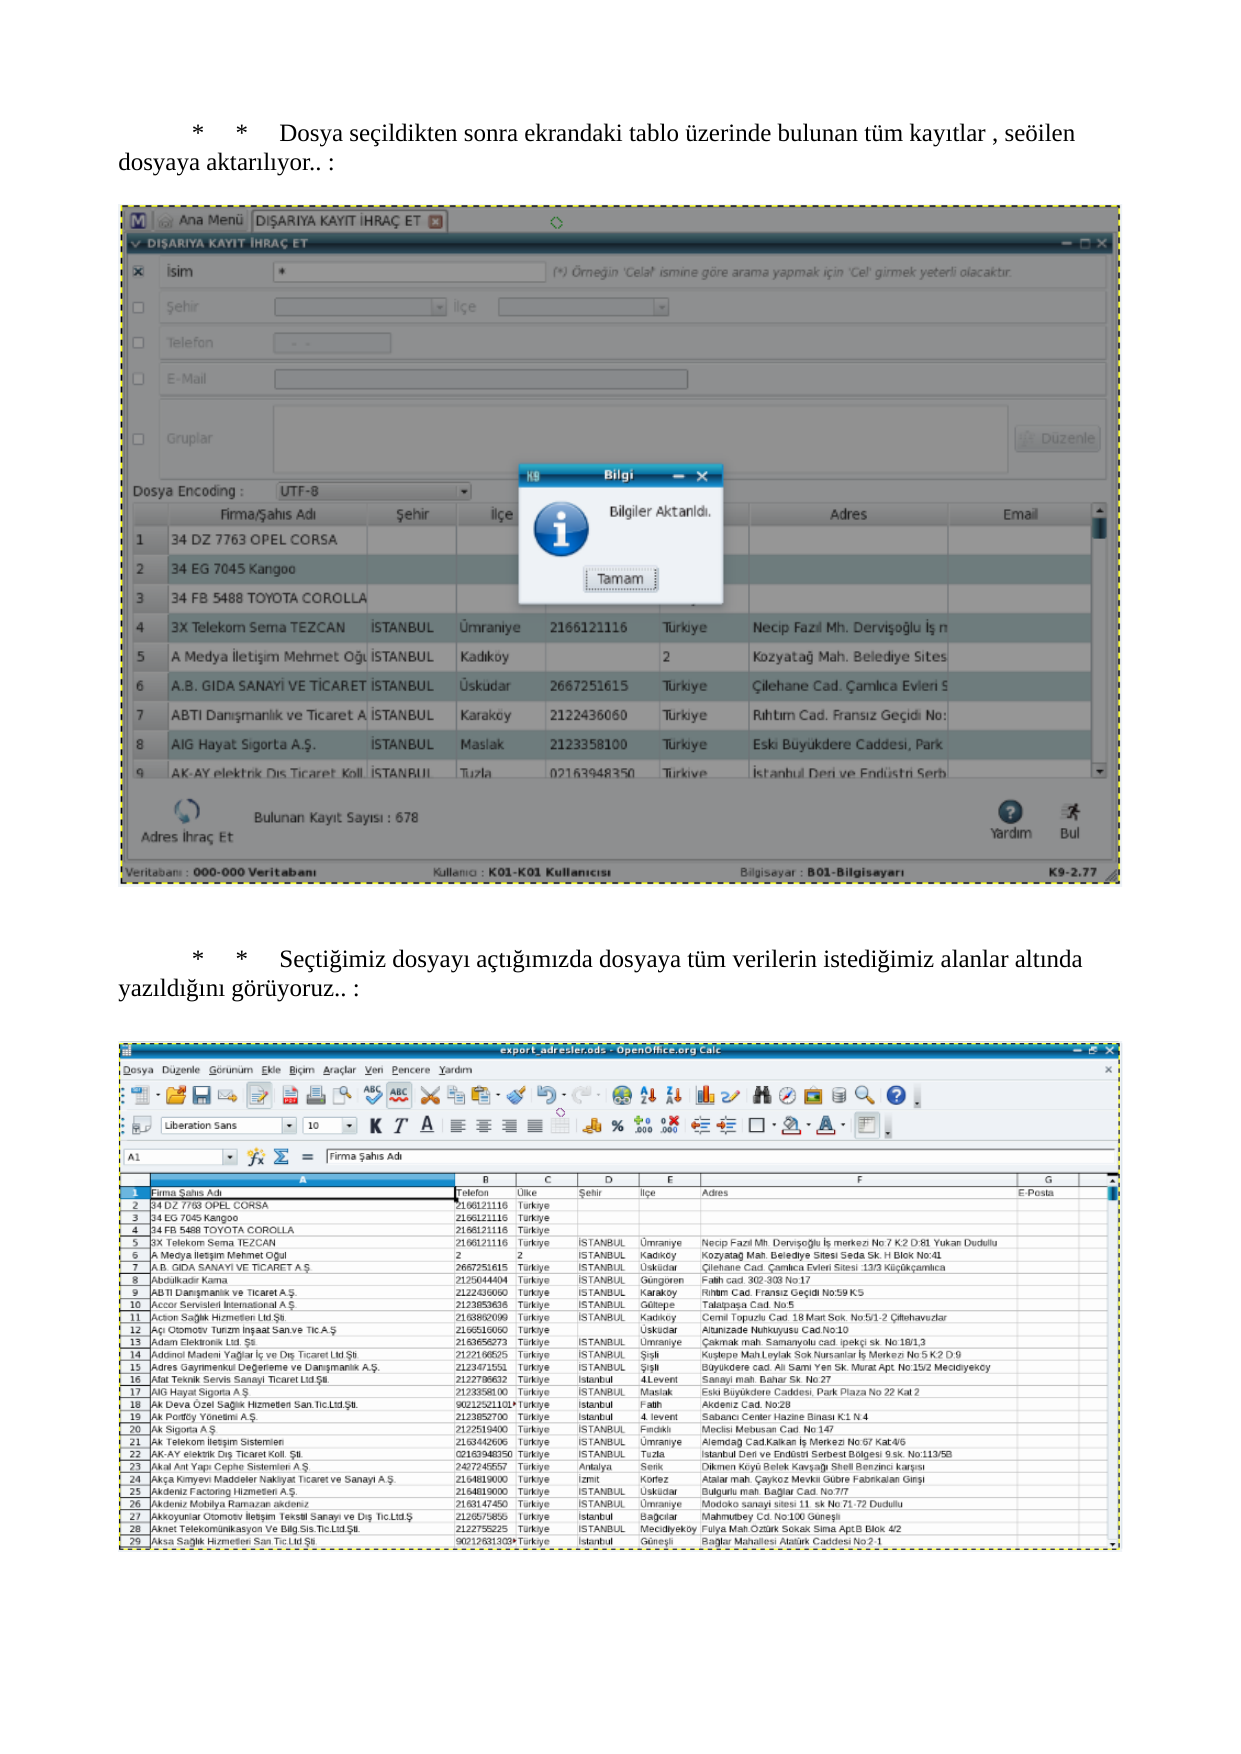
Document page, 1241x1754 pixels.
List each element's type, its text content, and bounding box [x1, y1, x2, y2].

picture [118, 204, 1123, 887]
text * * Dosya seçildikten sonra ekrandaki tablo üzerinde bulunan tüm kayıtlar , seöilen dosyaya aktarılıyor.. : [118, 118, 1122, 176]
picture [118, 1041, 1123, 1552]
text * * Seçtiğimiz dosyayı açtığımızda dosyaya tüm verilerin istediğimiz alanlar altında yazıldığını görüyoruz.. : [118, 944, 1122, 1002]
